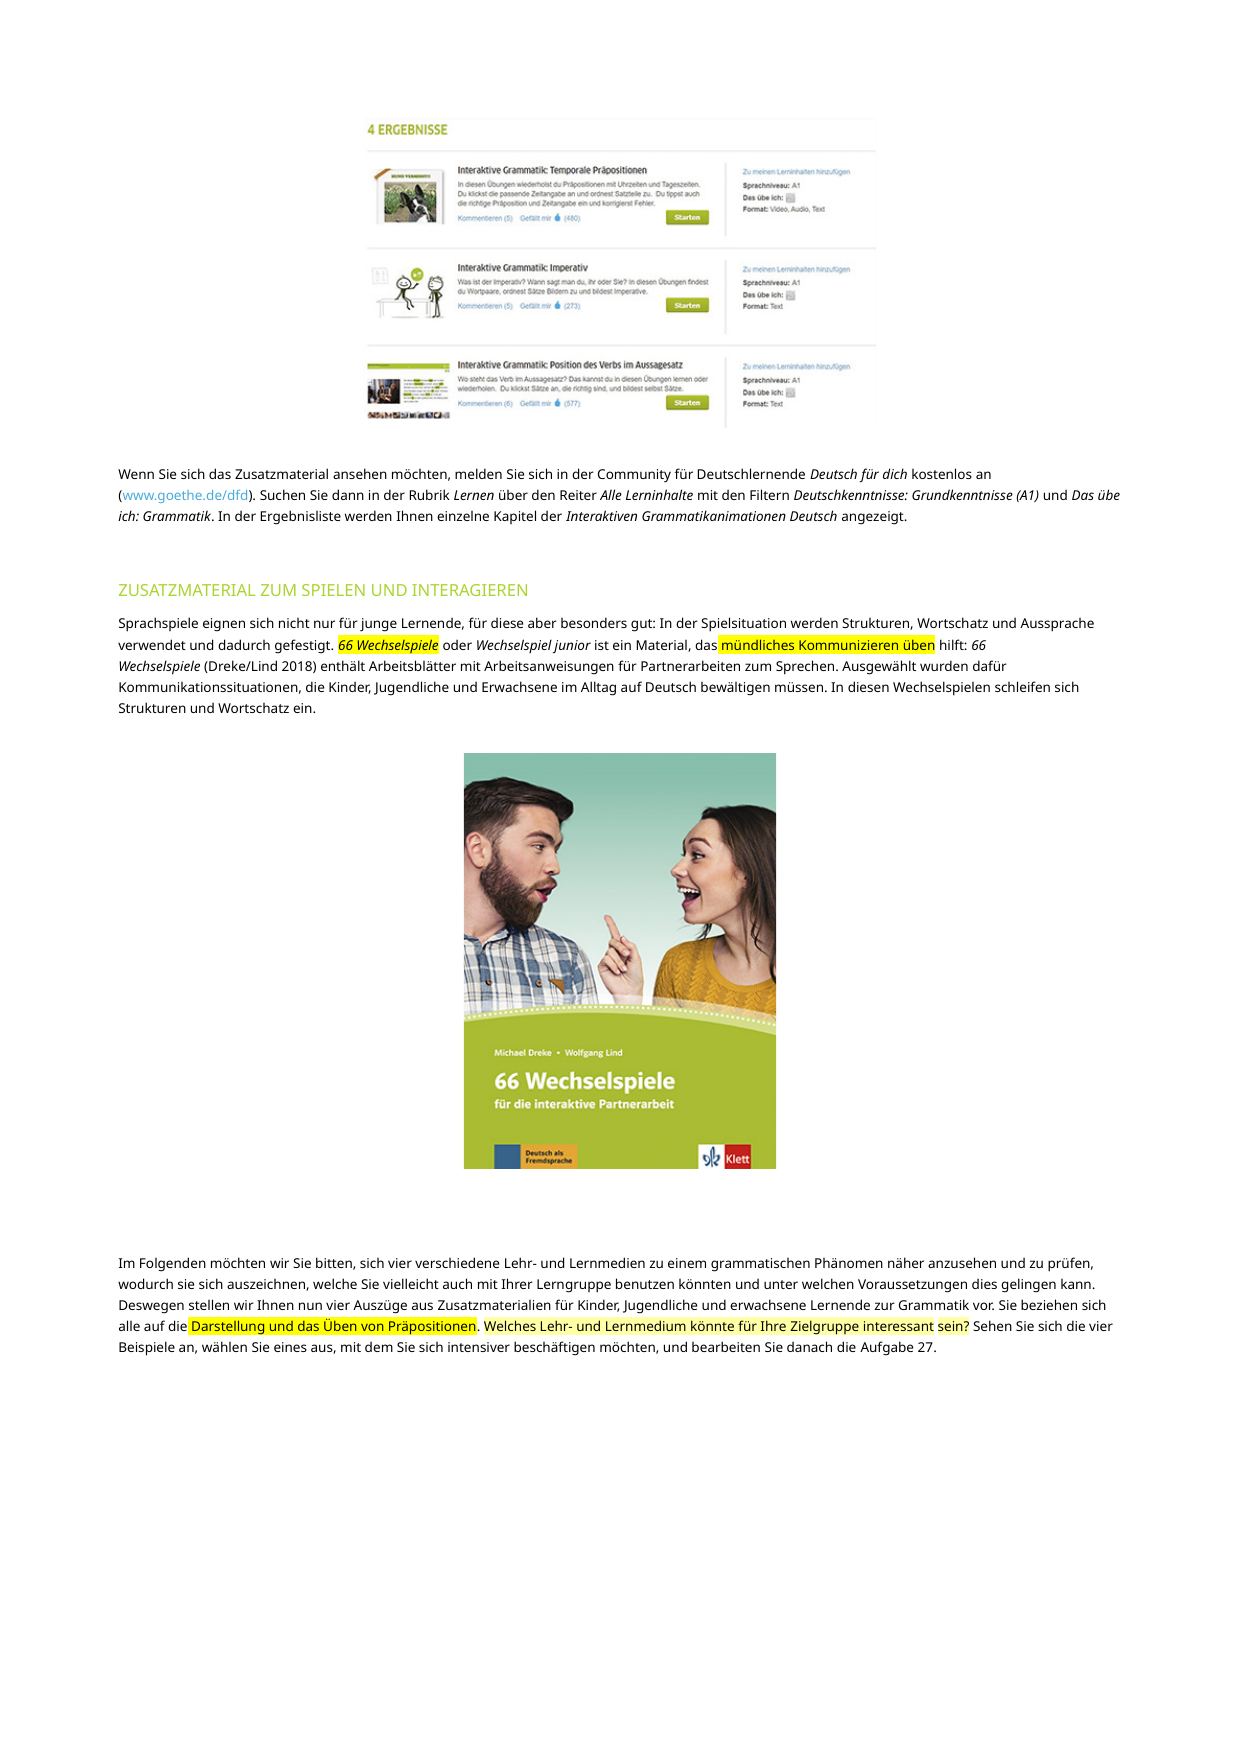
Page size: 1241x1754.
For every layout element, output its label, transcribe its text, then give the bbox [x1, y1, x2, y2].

subtitle ZUSATZMATERIAL ZUM SPIELEN UND INTERAGIEREN [118, 579, 1122, 602]
picture [463, 753, 777, 1169]
text Wenn Sie sich das Zusatzmaterial ansehen möchten, melden Sie sich in der Community für Deutschlernende Deutsch für dich kostenlos an (www.goethe.de/dfd). Suchen Sie dann in der Rubrik Lernen über den Reiter Alle Lerninhalte mit den Filtern Deutschkenntnisse: Grundkenntnisse (A1) und Das übe ich: Grammatik. In der Ergebnisliste werden Ihnen einzelne Kapitel der Interaktiven Grammatikanimationen Deutsch angezeigt. [118, 465, 1122, 526]
text Sprachspiele eignen sich nicht nur für junge Lernende, für diese aber besonders gut: In der Spielsituation werden Strukturen, Wortschatz und Aussprache verwendet und dadurch gefestigt. 66 Wechselspiele oder Wechselspiel junior ist ein Material, das mündliches Kommunizieren üben hilft: 66 Wechselspiele (Dreke/Lind 2018) enthält Arbeitsblätter mit Arbeitsanweisungen für Partnerarbeiten zum Sprechen. Ausgewählt wurden dafür Kommunikationssituationen, die Kinder, Jugendliche und Erwachsene im Alltag auf Deutsch bewältigen müssen. In diesen Wechselspielen schleifen sich Strukturen und Wortschatz ein. [118, 614, 1122, 717]
picture [363, 118, 877, 428]
text Deswegen stellen wir Ihnen nun vier Auszüge aus Zusatzmaterialien für Kinder, Jugendliche und erwachsene Lernende zur Grammatik vor. Sie beziehen sich alle auf die Darstellung und das Üben von Präpositionen. Welches Lehr- und Lernmedium könnte für Ihre Zielgruppe interessant sein? Sehen Sie sich die vier Beispiele an, wählen Sie eines aus, mit dem Sie sich intensiver beschäftigen möchten, und bearbeiten Sie danach die Aufgabe 27. [118, 1296, 1122, 1357]
text Im Folgenden möchten wir Sie bitten, sich vier verschiedene Lehr- und Lernmedien zu einem grammatischen Phänomen näher anzusehen und zu prüfen, wodurch sie sich auszeichnen, welche Sie vielleicht auch mit Ihrer Lerngruppe benutzen könnten und unter welchen Voraussetzungen dies gelingen kann. [118, 1253, 1122, 1293]
